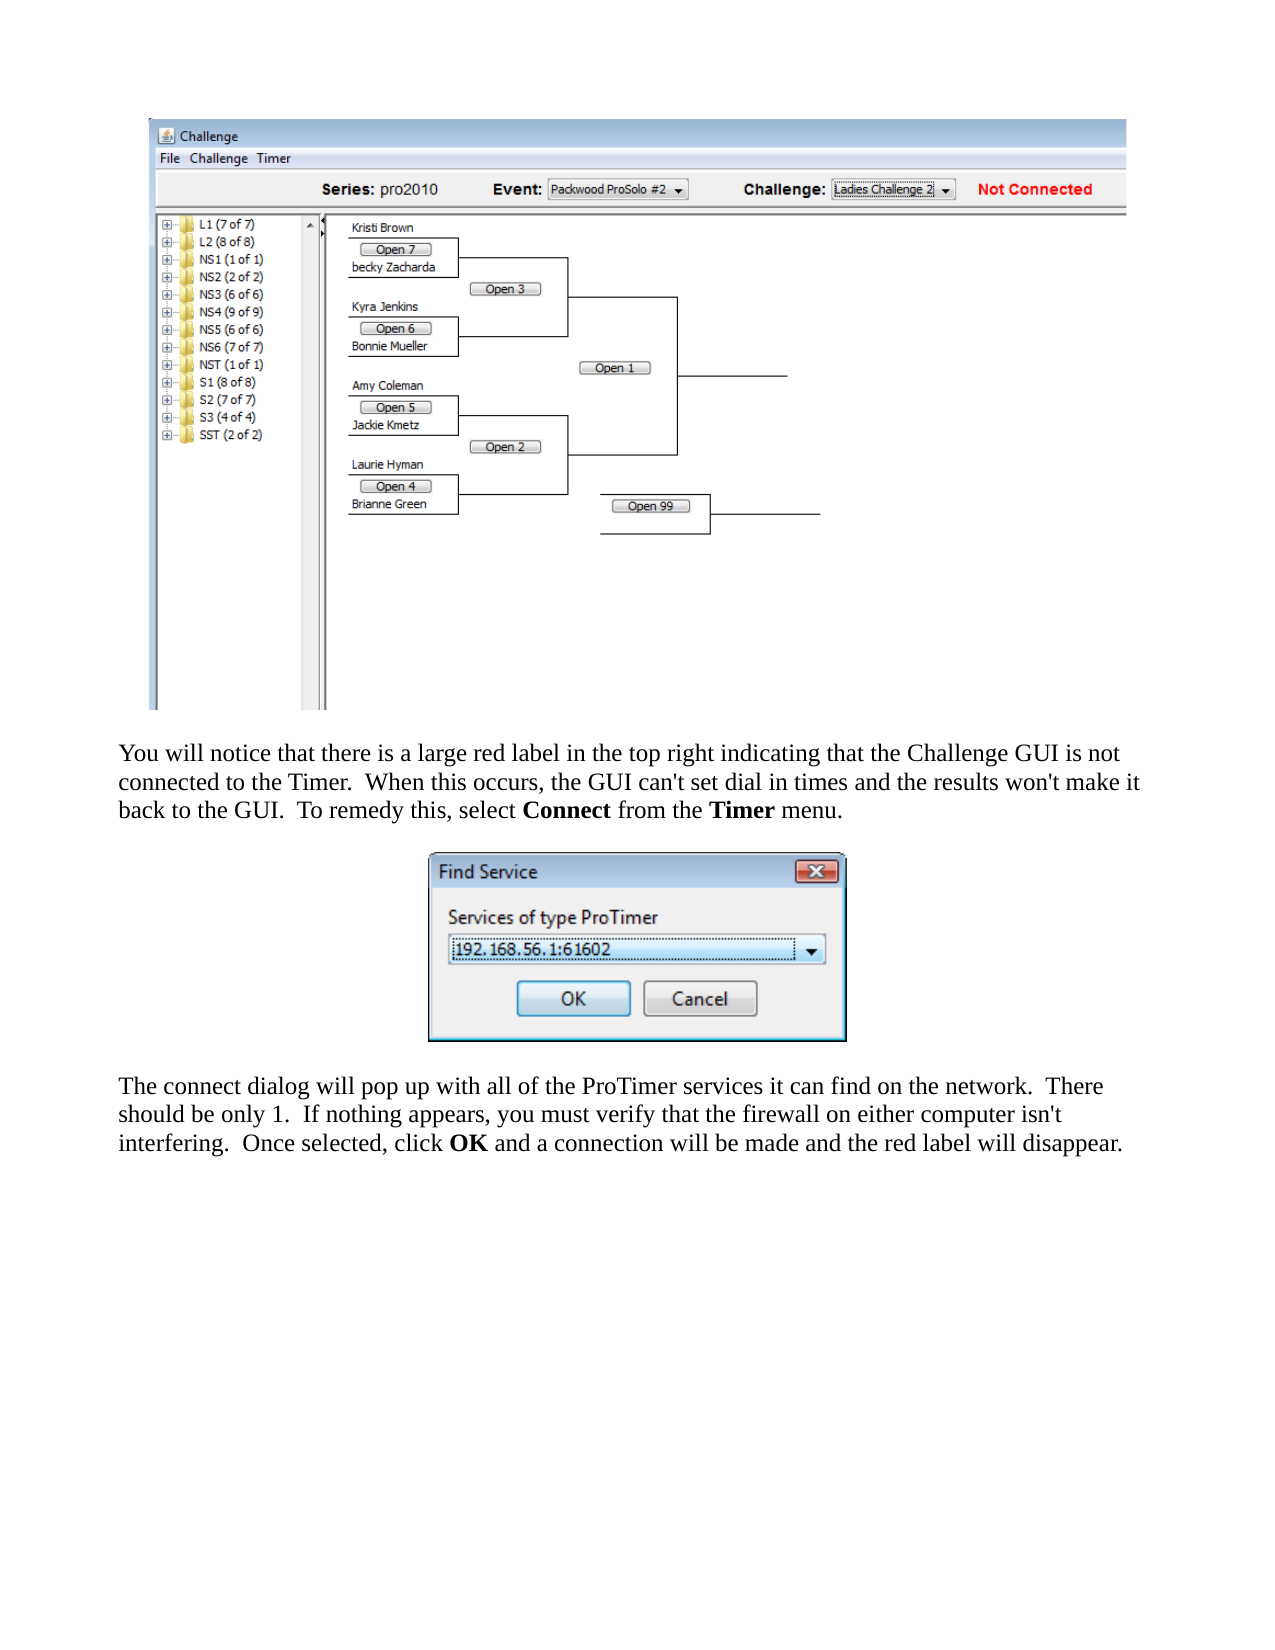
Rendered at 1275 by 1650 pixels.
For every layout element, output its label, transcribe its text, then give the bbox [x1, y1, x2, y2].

picture [428, 852, 847, 1042]
text The connect dialog will pop up with all of the ProTimer services it can find on the network. There should be only 1. If nothing appears, you must verify that the firewall on either computer isn't interfering. Once selected, click OK and a connection will be made and the red label will disappear. [118, 1071, 1157, 1157]
text You will notice that there is a large red label in the top right indicating that the Challenge GUI is not connected to the Timer. When this occurs, the GUI can't set dial in times and the results won't make it back to the GUI. To remedy this, select Connect from the Timer menu. [118, 738, 1157, 824]
picture [148, 118, 1127, 710]
